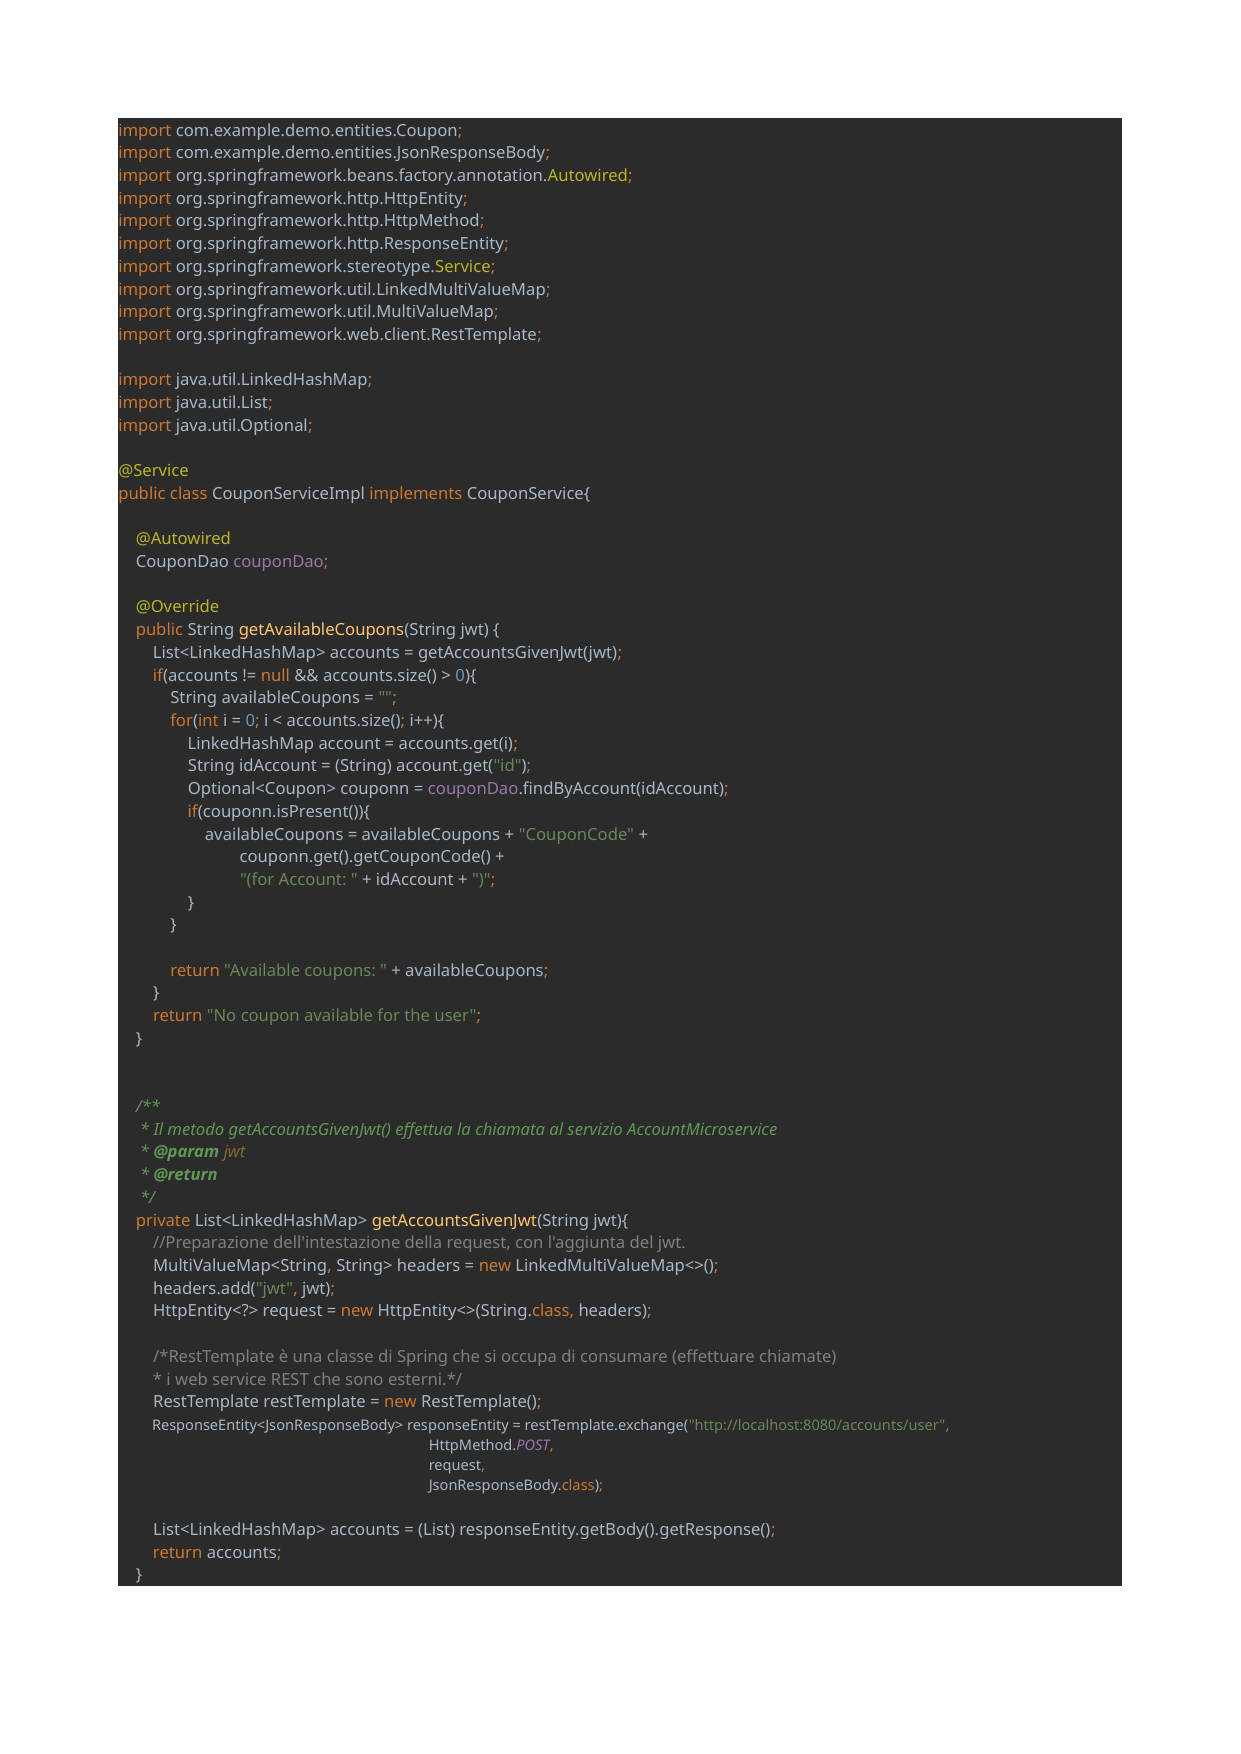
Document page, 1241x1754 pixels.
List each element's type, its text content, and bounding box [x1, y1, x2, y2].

text import com.example.demo.entities.Coupon; import com.example.demo.entities.JsonResponseBody; import org.springframework.beans.factory.annotation.Autowired; import org.springframework.http.HttpEntity; import org.springframework.http.HttpMethod; import org.springframework.http.ResponseEntity; import org.springframework.stereotype.Service; import org.springframework.util.LinkedMultiValueMap; import org.springframework.util.MultiValueMap; import org.springframework.web.client.RestTemplate; import java.util.LinkedHashMap; import java.util.List; import java.util.Optional; @Service public class CouponServiceImpl implements CouponService{ @Autowired CouponDao couponDao; @Override public String getAvailableCoupons(String jwt) { List<LinkedHashMap> accounts = getAccountsGivenJwt(jwt); if(accounts != null && accounts.size() > 0){ String availableCoupons = ""; for(int i = 0; i < accounts.size(); i++){ LinkedHashMap account = accounts.get(i); String idAccount = (String) account.get("id"); Optional<Coupon> couponn = couponDao.findByAccount(idAccount); if(couponn.isPresent()){ availableCoupons = availableCoupons + "CouponCode" + couponn.get().getCouponCode() + "(for Account: " + idAccount + ")"; } } return "Available coupons: " + availableCoupons; } return "No coupon available for the user"; } /** * Il metodo getAccountsGivenJwt() effettua la chiamata al servizio AccountMicroservice * @param jwt * @return */ private List<LinkedHashMap> getAccountsGivenJwt(String jwt){ //Preparazione dell'intestazione della request, con l'aggiunta del jwt. MultiValueMap<String, String> headers = new LinkedMultiValueMap<>(); headers.add("jwt", jwt); HttpEntity<?> request = new HttpEntity<>(String.class, headers); /*RestTemplate è una classe di Spring che si occupa di consumare (effettuare chiamate) * i web service REST che sono esterni.*/ RestTemplate restTemplate = new RestTemplate(); ResponseEntity<JsonResponseBody> responseEntity = restTemplate.exchange("http://localhost:8080/accounts/user", HttpMethod.POST, request, JsonResponseBody.class); List<LinkedHashMap> accounts = (List) responseEntity.getBody().getResponse(); return accounts; } [118, 118, 1122, 1586]
